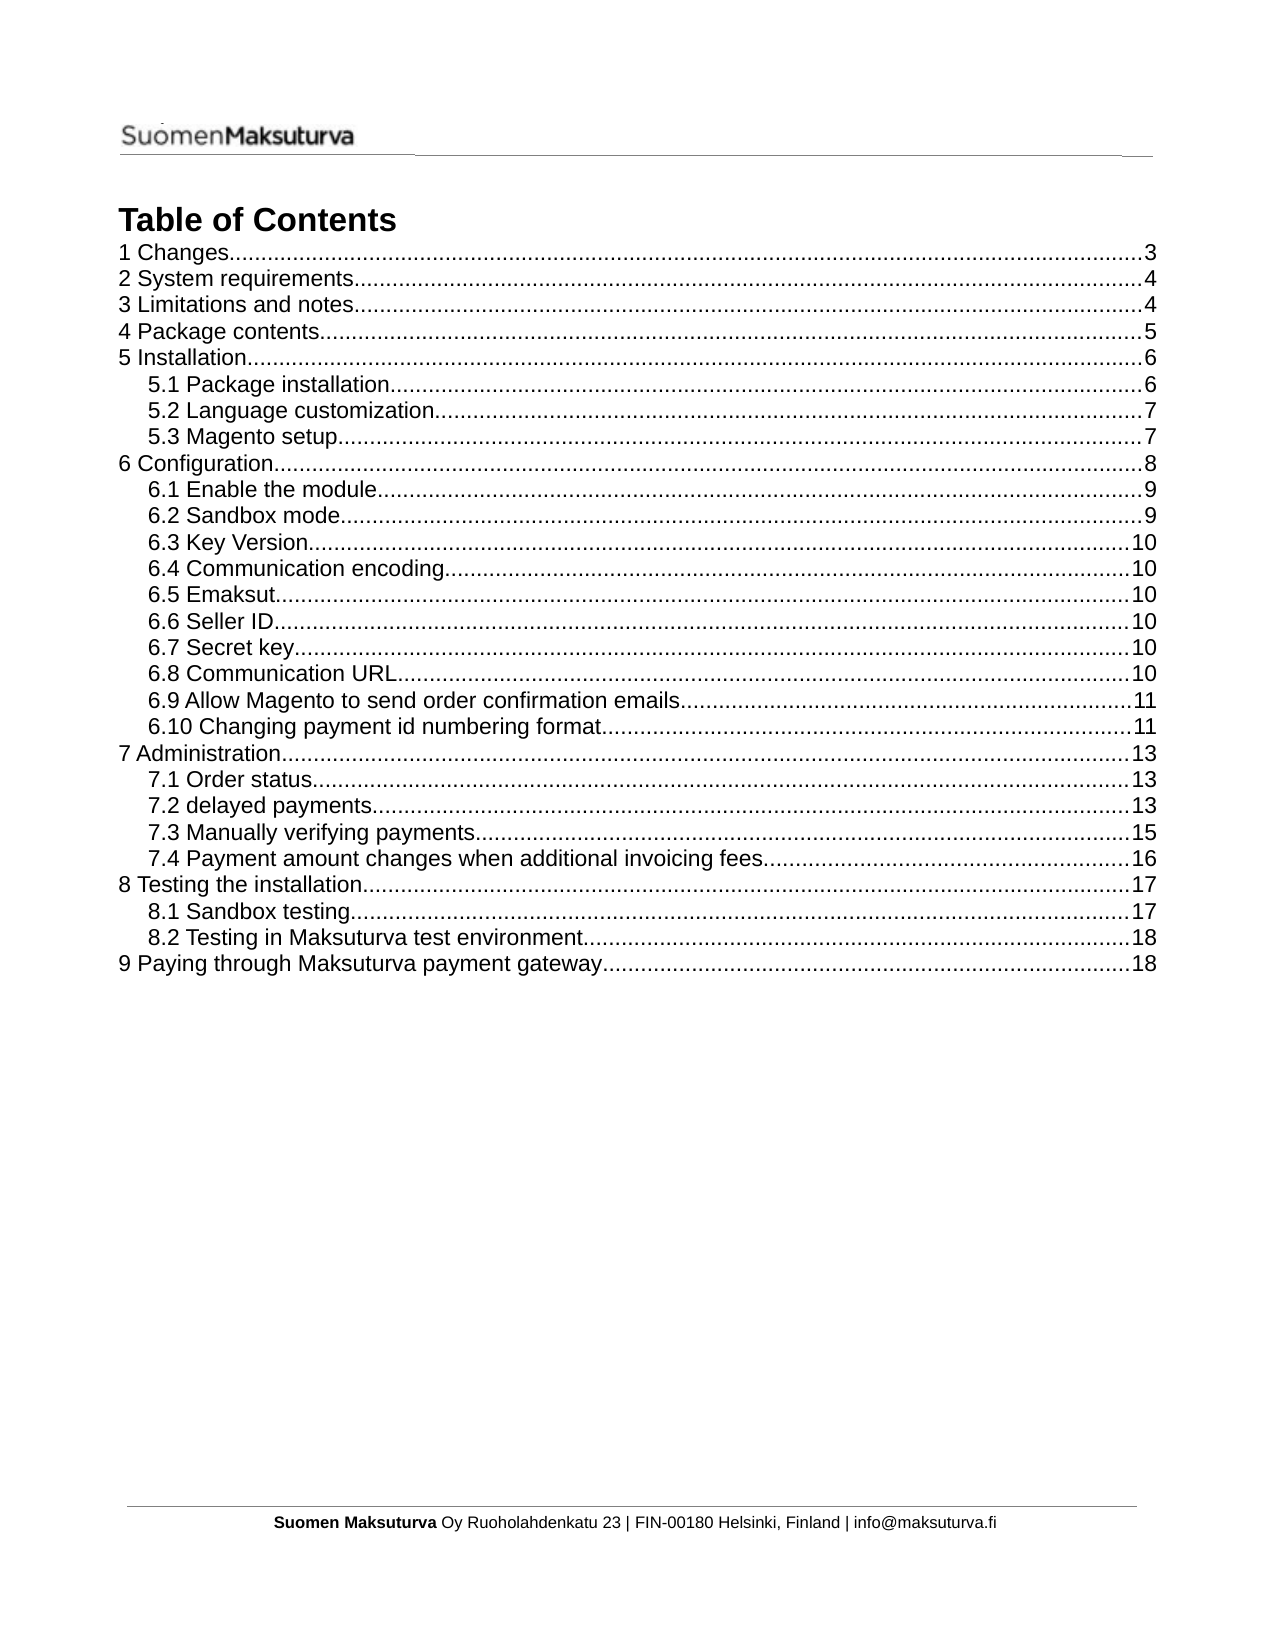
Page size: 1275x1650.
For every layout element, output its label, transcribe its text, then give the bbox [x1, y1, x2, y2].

text 6.10 Changing payment id numbering format 11 [148, 713, 1157, 739]
text 6.9 Allow Magento to send order confirmation emails 11 [148, 687, 1157, 713]
text 6.7 Secret key 10 [148, 634, 1157, 660]
text 6.6 Seller ID 10 [148, 608, 1157, 634]
text 1 Changes 3 [118, 239, 1157, 265]
text 7 Administration 13 [118, 739, 1157, 766]
picture [120, 124, 358, 147]
text 9 Paying through Maksuturva payment gateway 18 [118, 950, 1157, 977]
text 7.4 Payment amount changes when additional invoicing fees 16 [148, 845, 1157, 871]
text 6.8 Communication URL 10 [148, 660, 1157, 687]
text 6.4 Communication encoding 10 [148, 555, 1157, 581]
text 3 Limitations and notes 4 [118, 291, 1157, 318]
text 6.1 Enable the module 9 [148, 476, 1157, 502]
text 5.1 Package installation 6 [148, 371, 1157, 397]
text 6 Configuration 8 [118, 449, 1157, 476]
text 6.2 Sandbox mode 9 [148, 502, 1157, 529]
text 8.2 Testing in Maksuturva test environment 18 [148, 924, 1157, 950]
text 6.5 Emaksut 10 [148, 581, 1157, 608]
text 5 Installation 6 [118, 344, 1157, 371]
text 5.3 Magento setup 7 [148, 423, 1157, 449]
text 4 Package contents 5 [118, 318, 1157, 344]
text 7.3 Manually verifying payments 15 [148, 818, 1157, 845]
text 2 System requirements 4 [118, 265, 1157, 291]
text 7.1 Order status 13 [148, 766, 1157, 792]
subtitle Table of Contents [118, 200, 1157, 239]
text 8 Testing the installation 17 [118, 871, 1157, 898]
text 7.2 delayed payments 13 [148, 792, 1157, 818]
text 6.3 Key Version 10 [148, 529, 1157, 555]
text 5.2 Language customization 7 [148, 397, 1157, 423]
text 8.1 Sandbox testing 17 [148, 898, 1157, 924]
